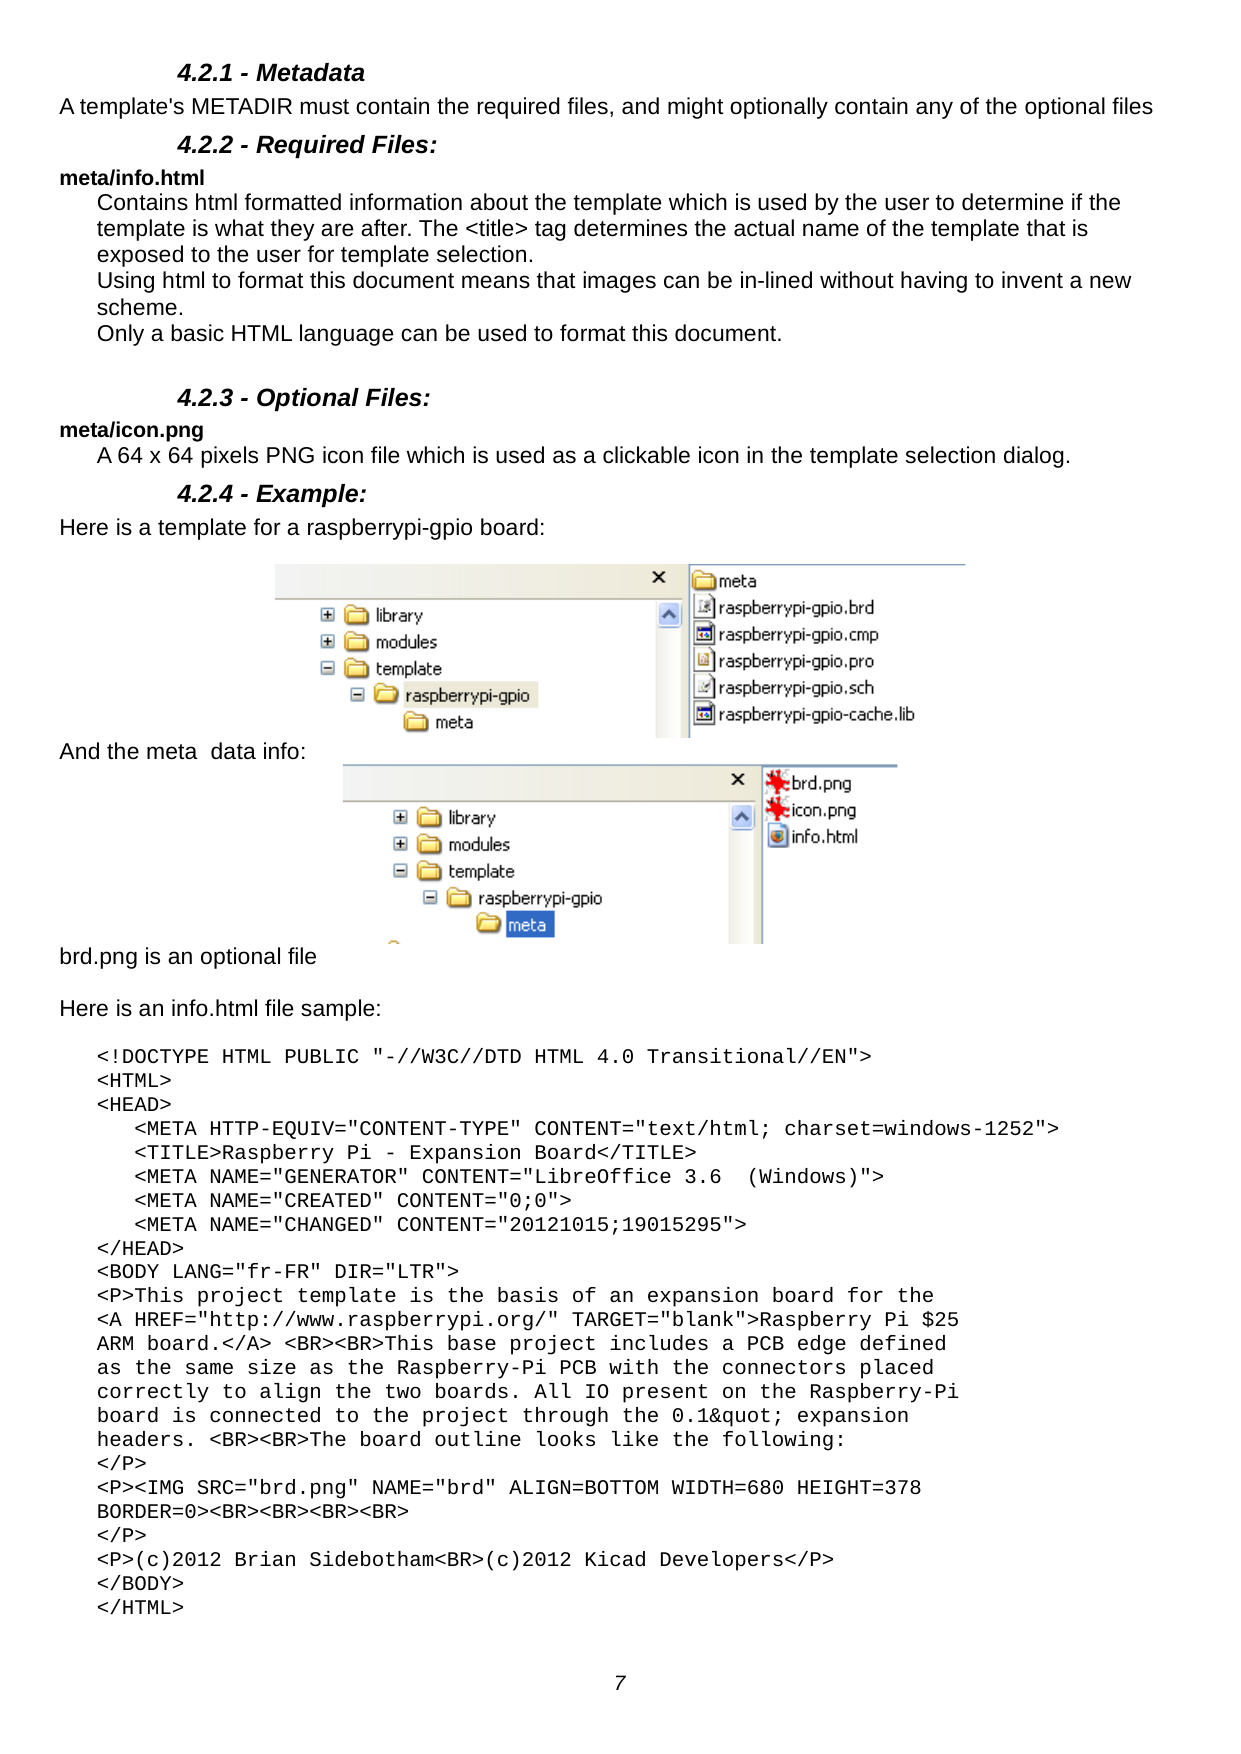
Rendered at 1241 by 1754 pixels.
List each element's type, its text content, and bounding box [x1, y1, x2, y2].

text <P><IMG SRC="brd.png" NAME="brd" ALIGN=BOTTOM WIDTH=680 HEIGHT=378 BORDER=0><BR><BR><BR><BR> [97, 1477, 1181, 1525]
text headers. <BR><BR>The board outline looks like the following: [97, 1429, 1181, 1453]
subtitle Metadata [177, 59, 1181, 87]
text Only a basic HTML language can be used to format this document. [97, 320, 1181, 346]
text <HTML> [97, 1070, 1181, 1094]
text And the meta data info: [59, 738, 1181, 764]
text <BODY LANG="fr-FR" DIR="LTR"> [97, 1261, 1181, 1285]
subtitle Required Files: [177, 131, 1181, 159]
text brd.png is an optional file [59, 944, 1181, 970]
text meta/icon.png [59, 418, 1181, 442]
text <A HREF="http://www.raspberrypi.org/" TARGET="blank">Raspberry Pi $25 [97, 1309, 1181, 1333]
text Contains html formatted information about the template which is used by the user to determine if the template is what they are after. The <title> tag determines the actual name of the template that is exposed to the user for template selection. [97, 190, 1181, 268]
text </BODY> [97, 1573, 1181, 1597]
text A template's METADIR must contain the required files, and might optionally contain any of the optional files [59, 93, 1181, 119]
text <HEAD> [97, 1094, 1181, 1118]
text <TITLE>Raspberry Pi - Expansion Board</TITLE> [97, 1142, 1181, 1166]
text board is connected to the project through the 0.1&quot; expansion [97, 1405, 1181, 1429]
text </HEAD> [97, 1237, 1181, 1261]
text A 64 x 64 pixels PNG icon file which is used as a clickable icon in the template selection dialog. [97, 442, 1181, 468]
text <!DOCTYPE HTML PUBLIC "-//W3C//DTD HTML 4.0 Transitional//EN"> [97, 1046, 1181, 1070]
text <P>(c)2012 Brian Sidebotham<BR>(c)2012 Kicad Developers</P> [97, 1549, 1181, 1573]
subtitle Optional Files: [177, 384, 1181, 412]
text meta/info.html [59, 166, 1181, 190]
text <META HTTP-EQUIV="CONTENT-TYPE" CONTENT="text/html; charset=windows-1252"> [97, 1118, 1181, 1142]
text correctly to align the two boards. All IO present on the Raspberry-Pi [97, 1381, 1181, 1405]
subtitle Example: [177, 480, 1181, 508]
text as the same size as the Raspberry-Pi PCB with the connectors placed [97, 1357, 1181, 1381]
picture [274, 564, 966, 738]
text Using html to format this document means that images can be in-lined without having to invent a new scheme. [97, 268, 1181, 320]
picture [342, 764, 898, 944]
text <META NAME="GENERATOR" CONTENT="LibreOffice 3.6 (Windows)"> [97, 1166, 1181, 1189]
text <P>This project template is the basis of an expansion board for the [97, 1285, 1181, 1309]
text <META NAME="CREATED" CONTENT="0;0"> [97, 1189, 1181, 1213]
text </P> [97, 1525, 1181, 1549]
text Here is an info.html file sample: [59, 996, 1181, 1022]
text <META NAME="CHANGED" CONTENT="20121015;19015295"> [97, 1213, 1181, 1237]
text </HTML> [97, 1597, 1181, 1621]
text ARM board.</A> <BR><BR>This base project includes a PCB edge defined [97, 1333, 1181, 1357]
text Here is a template for a raspberrypi-gpio board: [59, 514, 1181, 541]
text </P> [97, 1453, 1181, 1477]
